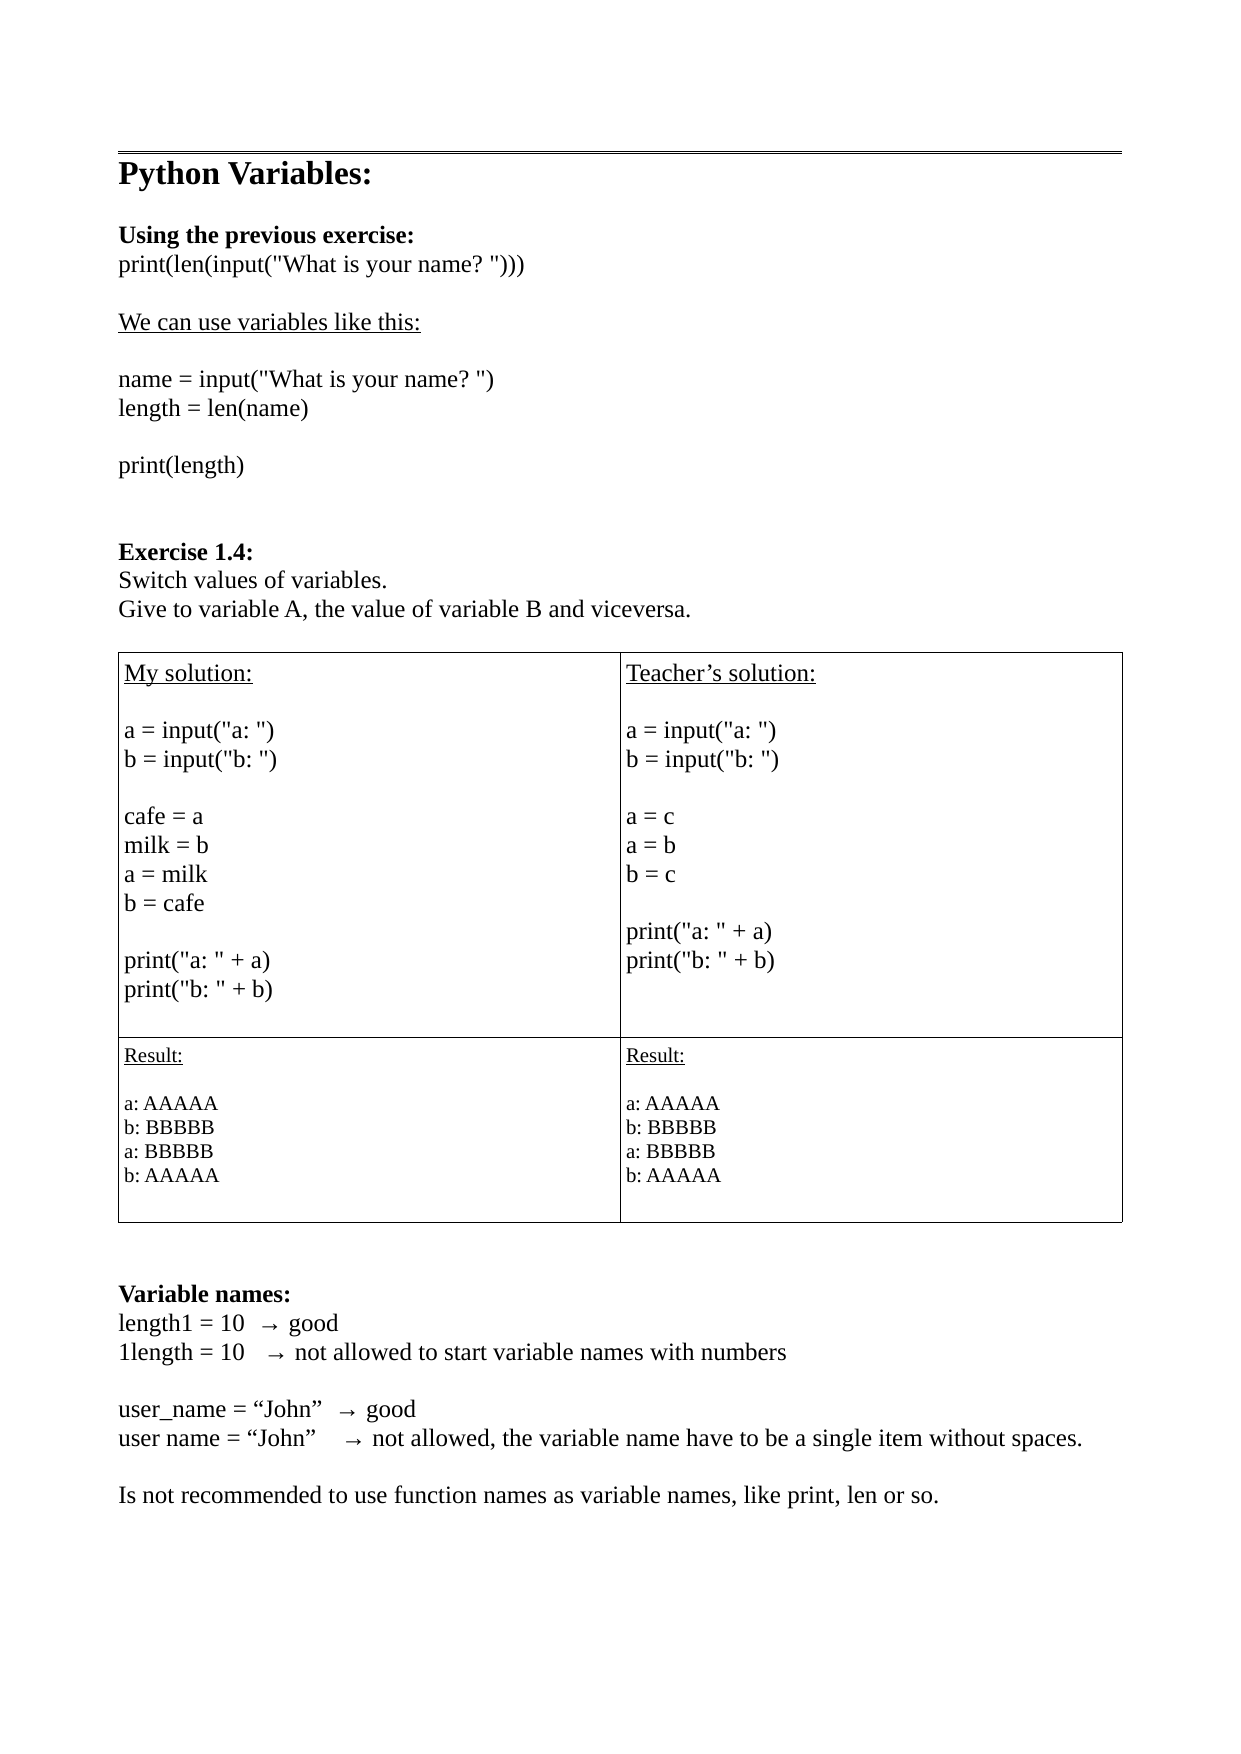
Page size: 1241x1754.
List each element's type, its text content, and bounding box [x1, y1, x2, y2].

text user name = “John” → not allowed, the variable name have to be a single item without spaces. [118, 1423, 1122, 1452]
text print(len(input("What is your name? "))) [118, 249, 1122, 278]
text print(length) [118, 451, 1122, 479]
text Using the previous exercise: [118, 221, 1122, 249]
text Variable names: [118, 1279, 1122, 1308]
table_header Teacher’s solution: a = input("a: ") b = input("b: ") a = c a = b b = c print("a: " + a) print("b: " + b) [621, 653, 1122, 1037]
table_cell Result: a: AAAAA b: BBBBB a: BBBBB b: AAAAA [119, 1038, 620, 1222]
text Switch values of variables. [118, 566, 1122, 594]
text Is not recommended to use function names as variable names, like print, len or so. [118, 1481, 1122, 1509]
table_cell Result: a: AAAAA b: BBBBB a: BBBBB b: AAAAA [621, 1038, 1122, 1222]
text 1length = 10 → not allowed to start variable names with numbers [118, 1337, 1122, 1366]
table_header My solution: a = input("a: ") b = input("b: ") cafe = a milk = b a = milk b = cafe print("a: " + a) print("b: " + b) [119, 653, 620, 1037]
text Exercise 1.4: [118, 537, 1122, 566]
text length = len(name) [118, 393, 1122, 422]
text Python Variables: [118, 154, 1122, 192]
text user_name = “John” → good [118, 1394, 1122, 1423]
text name = input("What is your name? ") [118, 364, 1122, 393]
text length1 = 10 → good [118, 1308, 1122, 1337]
text Give to variable A, the value of variable B and viceversa. [118, 594, 1122, 623]
text We can use variables like this: [118, 307, 1122, 336]
